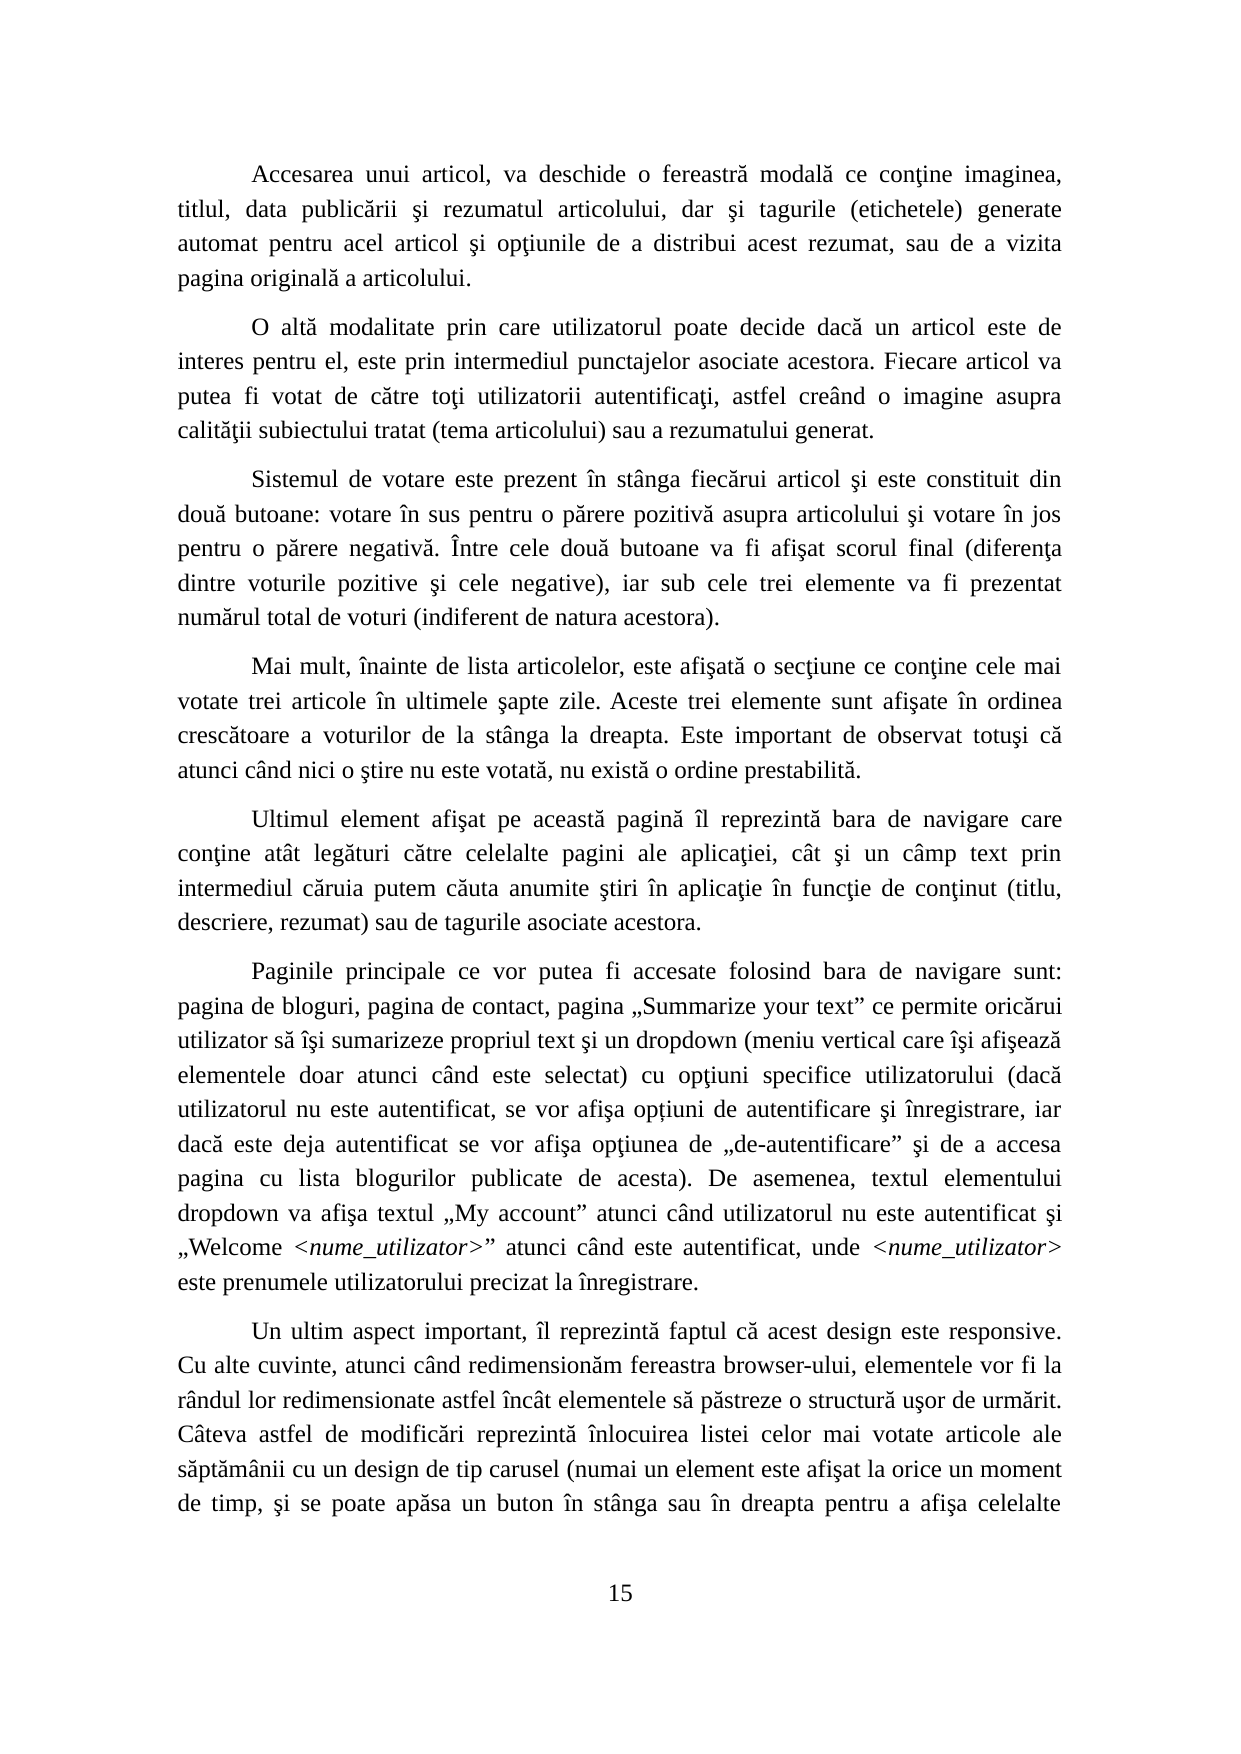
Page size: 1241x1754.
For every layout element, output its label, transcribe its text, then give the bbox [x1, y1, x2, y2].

text Paginile principale ce vor putea fi accesate folosind bara de navigare sunt: pagina de bloguri, pagina de contact, pagina „Summarize your text” ce permite oricărui utilizator să îşi sumarizeze propriul text şi un dropdown (meniu vertical care îşi afişează elementele doar atunci când este selectat) cu opţiuni specifice utilizatorului (dacă utilizatorul nu este autentificat, se vor afişa opțiuni de autentificare şi înregistrare, iar dacă este deja autentificat se vor afişa opţiunea de „de-autentificare” şi de a accesa pagina cu lista blogurilor publicate de acesta). De asemenea, textul elementului dropdown va afişa textul „My account” atunci când utilizatorul nu este autentificat şi „Welcome <nume_utilizator>” atunci când este autentificat, unde <nume_utilizator> este prenumele utilizatorului precizat la înregistrare. [177, 956, 1063, 1296]
text Ultimul element afişat pe această pagină îl reprezintă bara de navigare care conţine atât legături către celelalte pagini ale aplicaţiei, cât şi un câmp text prin intermediul căruia putem căuta anumite ştiri în aplicaţie în funcţie de conţinut (titlu, descriere, rezumat) sau de tagurile asociate acestora. [177, 804, 1063, 936]
text O altă modalitate prin care utilizatorul poate decide dacă un articol este de interes pentru el, este prin intermediul punctajelor asociate acestora. Fiecare articol va putea fi votat de către toţi utilizatorii autentificaţi, astfel creând o imagine asupra calităţii subiectului tratat (tema articolului) sau a rezumatului generat. [177, 312, 1063, 444]
text Mai mult, înainte de lista articolelor, este afişată o secţiune ce conţine cele mai votate trei articole în ultimele şapte zile. Aceste trei elemente sunt afişate în ordinea crescătoare a voturilor de la stânga la dreapta. Este important de observat totuşi că atunci când nici o ştire nu este votată, nu există o ordine prestabilită. [177, 651, 1063, 784]
text Sistemul de votare este prezent în stânga fiecărui articol şi este constituit din două butoane: votare în sus pentru o părere pozitivă asupra articolului şi votare în jos pentru o părere negativă. Între cele două butoane va fi afişat scorul final (diferenţa dintre voturile pozitive şi cele negative), iar sub cele trei elemente va fi prezentat numărul total de voturi (indiferent de natura acestora). [177, 464, 1063, 631]
text Un ultim aspect important, îl reprezintă faptul că acest design este responsive. Cu alte cuvinte, atunci când redimensionăm fereastra browser-ului, elementele vor fi la rândul lor redimensionate astfel încât elementele să păstreze o structură uşor de urmărit. Câteva astfel de modificări reprezintă înlocuirea listei celor mai votate articole ale săptămânii cu un design de tip carusel (numai un element este afişat la orice un moment de timp, şi se poate apăsa un buton în stânga sau în dreapta pentru a afişa celelalte [177, 1316, 1063, 1517]
text Accesarea unui articol, va deschide o fereastră modală ce conţine imaginea, titlul, data publicării şi rezumatul articolului, dar şi tagurile (etichetele) generate automat pentru acel articol şi opţiunile de a distribui acest rezumat, sau de a vizita pagina originală a articolului. [177, 159, 1063, 292]
